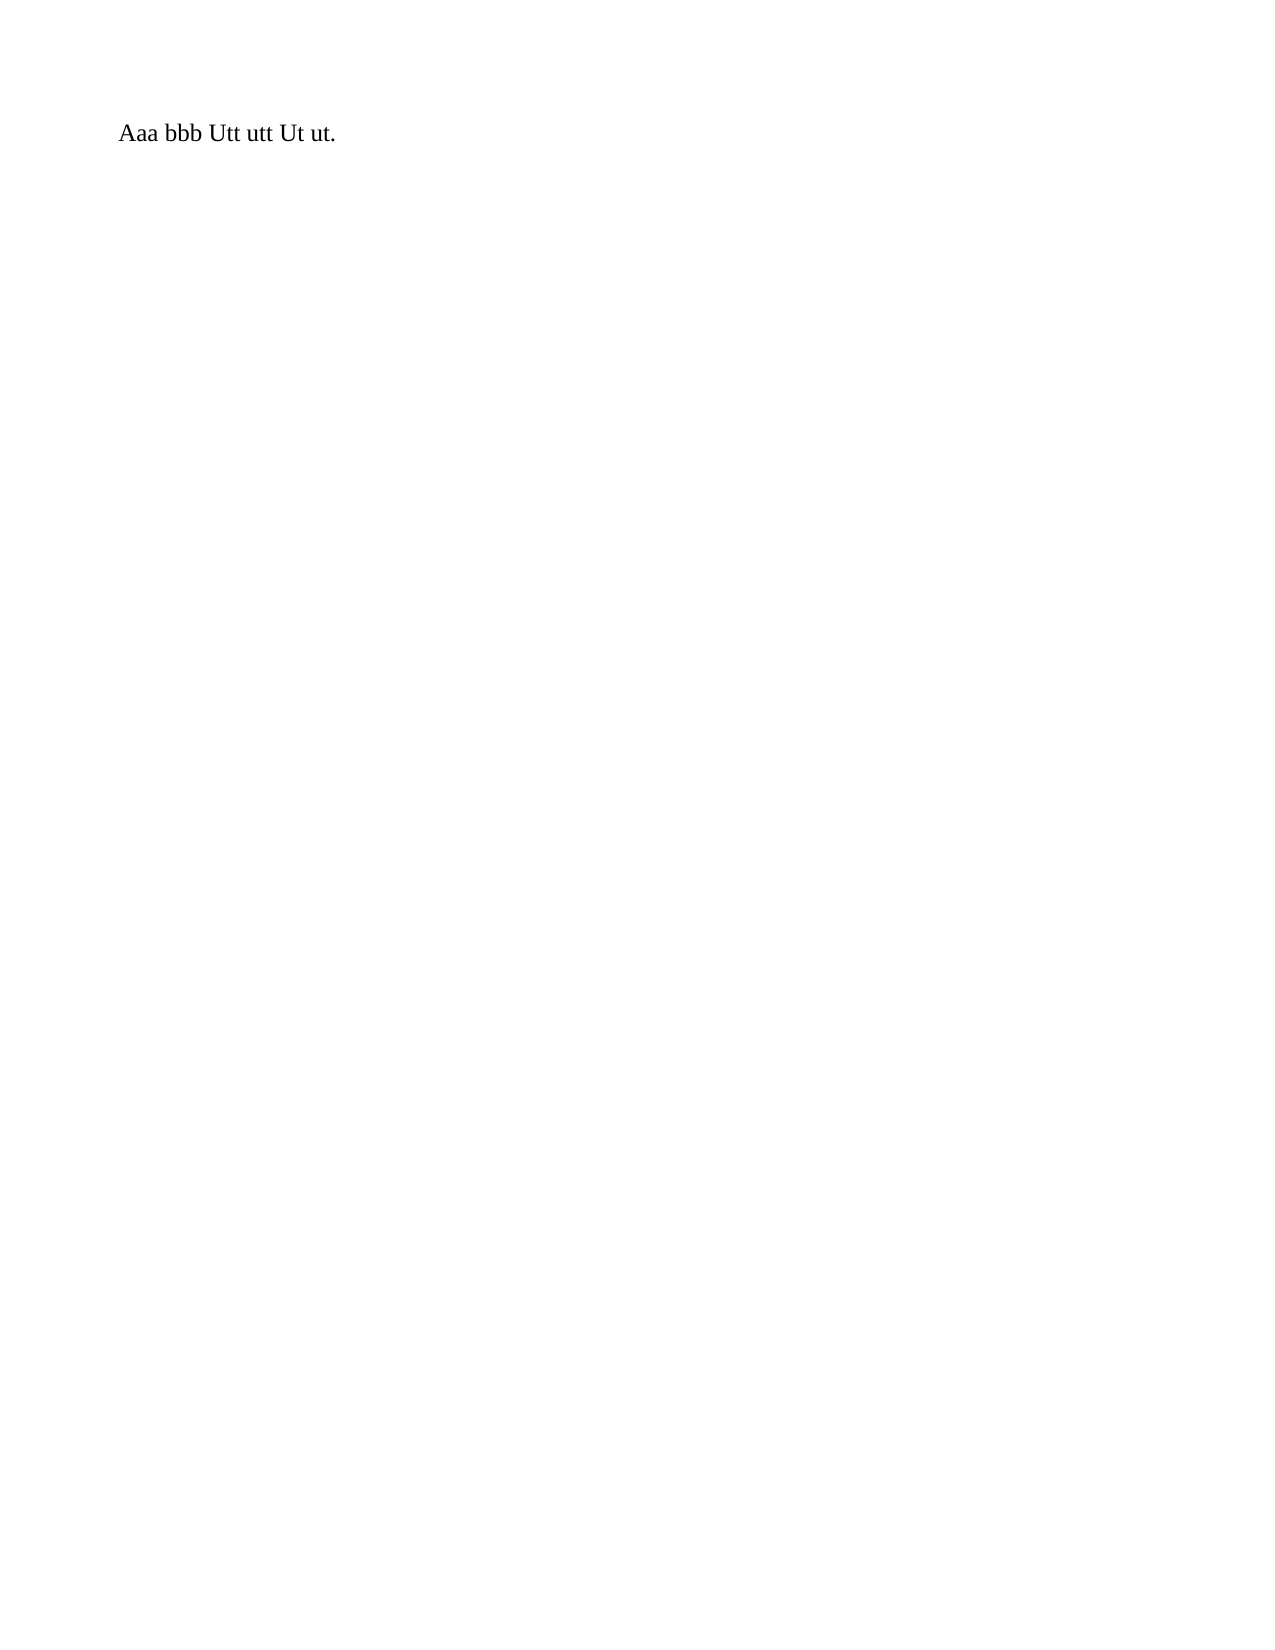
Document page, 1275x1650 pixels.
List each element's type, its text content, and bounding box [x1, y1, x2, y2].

text Aaa bbb Utt utt Ut ut. [118, 118, 1157, 147]
